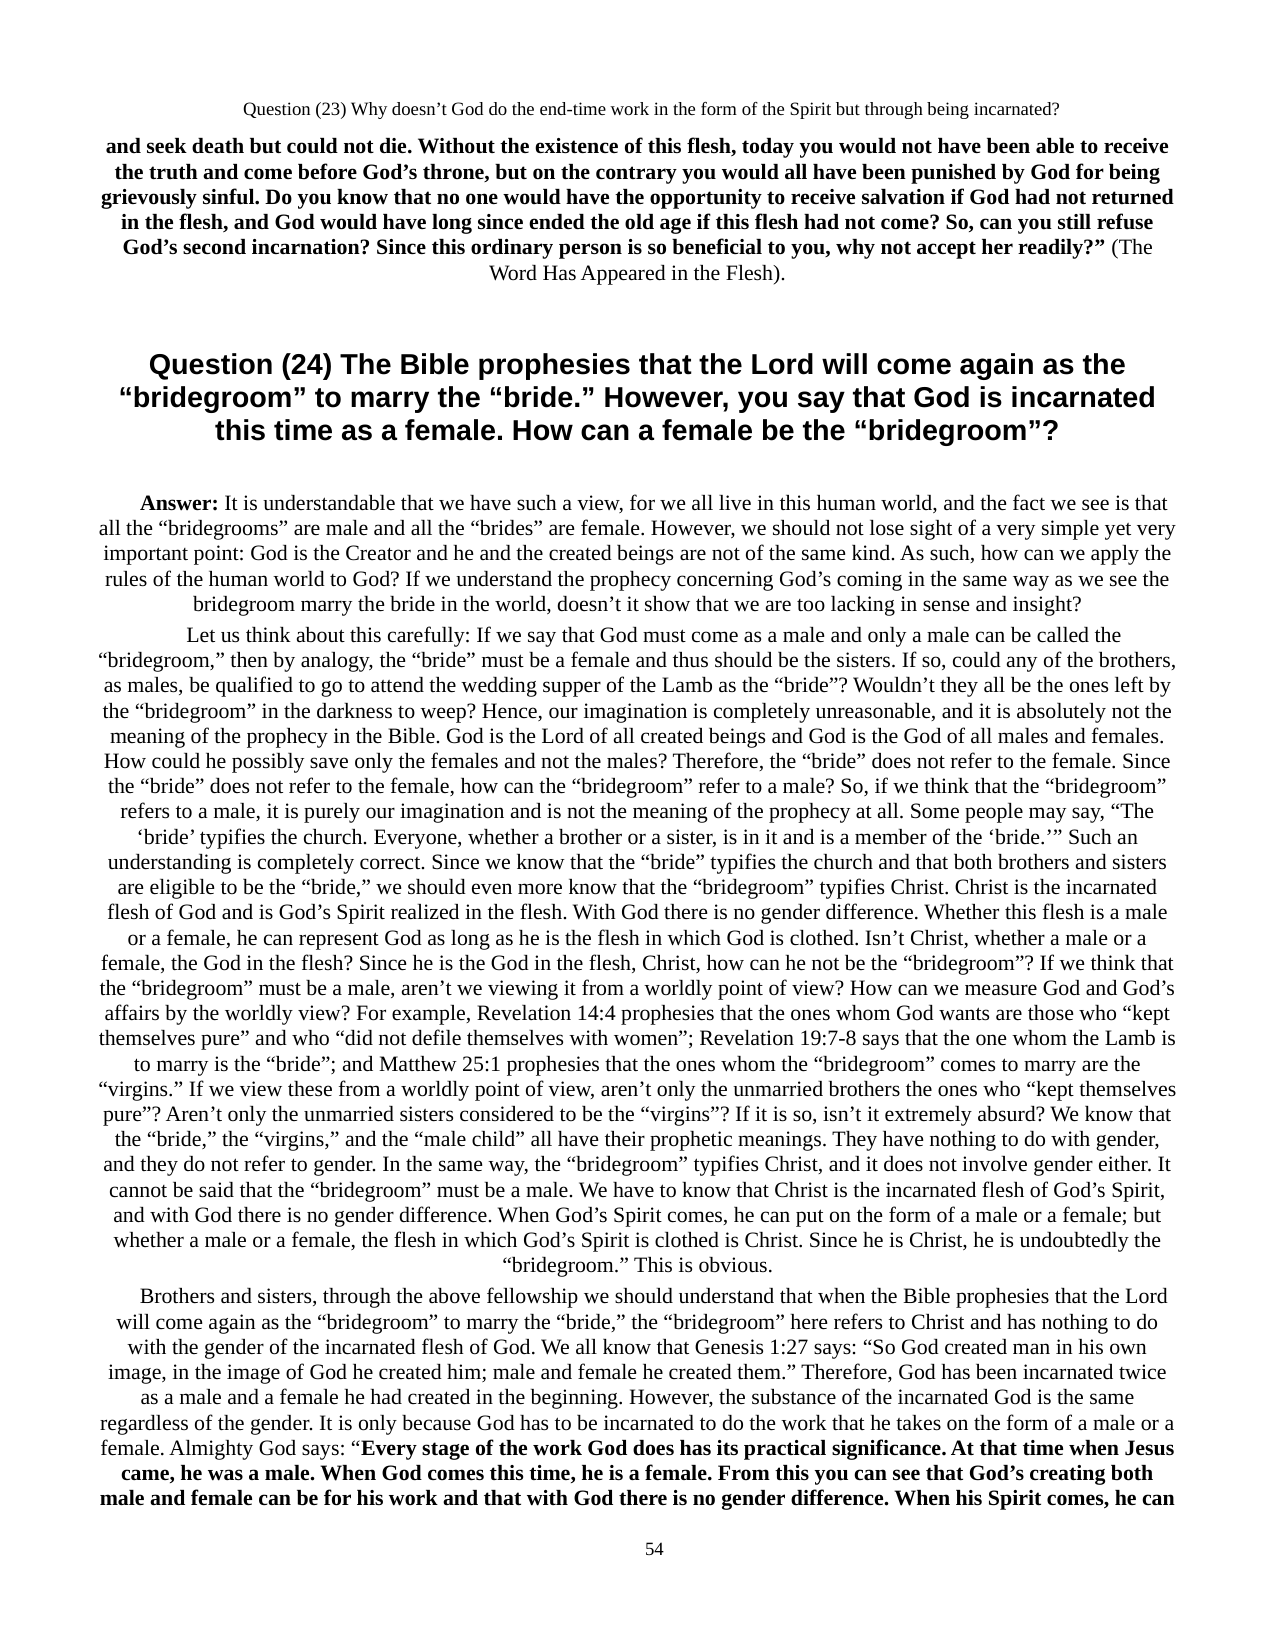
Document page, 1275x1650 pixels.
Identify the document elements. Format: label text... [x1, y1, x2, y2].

text and seek death but could not die. Without the existence of this flesh, today you would not have been able to receive the truth and come before God’s throne, but on the contrary you would all have been punished by God for being grievously sinful. Do you know that no one would have the opportunity to receive salvation if God had not returned in the flesh, and God would have long since ended the old age if this flesh had not come? So, can you still refuse God’s second incarnation? Since this ordinary person is so beneficial to you, why not accept her readily?” (The Word Has Appeared in the Flesh). [97, 133, 1177, 285]
subtitle Question (24) The Bible prophesies that the Lord will come again as the “bridegroom” to marry the “bride.” However, you say that God is incarnated this time as a female. How can a female be the “bridegroom”? [97, 347, 1177, 446]
text Answer: It is understandable that we have such a view, for we all live in this human world, and the fact we see is that all the “bridegrooms” are male and all the “brides” are female. However, we should not lose sight of a very simple yet very important point: God is the Creator and he and the created beings are not of the same kind. As such, how can we apply the rules of the human world to God? If we understand the prophecy concerning God’s coming in the same way as we see the bridegroom marry the bride in the world, doesn’t it show that we are too lacking in sense and insight? [97, 490, 1177, 616]
text Let us think about this carefully: If we say that God must come as a male and only a male can be called the “bridegroom,” then by analogy, the “bride” must be a female and thus should be the sisters. If so, could any of the brothers, as males, be qualified to go to attend the wedding supper of the Lamb as the “bride”? Wouldn’t they all be the ones left by the “bridegroom” in the darkness to weep? Hence, our imagination is completely unreasonable, and it is absolutely not the meaning of the prophecy in the Bible. God is the Lord of all created beings and God is the God of all males and females. How could he possibly save only the females and not the males? Therefore, the “bride” does not refer to the female. Since the “bride” does not refer to the female, how can the “bridegroom” refer to a male? So, if we think that the “bridegroom” refers to a male, it is purely our imagination and is not the meaning of the prophecy at all. Some people may say, “The ‘bride’ typifies the church. Everyone, whether a brother or a sister, is in it and is a member of the ‘bride.’” Such an understanding is completely correct. Since we know that the “bride” typifies the church and that both brothers and sisters are eligible to be the “bride,” we should even more know that the “bridegroom” typifies Christ. Christ is the incarnated flesh of God and is God’s Spirit realized in the flesh. With God there is no gender difference. Whether this flesh is a male or a female, he can represent God as long as he is the flesh in which God is clothed. Isn’t Christ, whether a male or a female, the God in the flesh? Since he is the God in the flesh, Christ, how can he not be the “bridegroom”? If we think that the “bridegroom” must be a male, aren’t we viewing it from a worldly point of view? How can we measure God and God’s affairs by the worldly view? For example, Revelation 14:4 prophesies that the ones whom God wants are those who “kept themselves pure” and who “did not defile themselves with women”; Revelation 19:7-8 says that the one whom the Lamb is to marry is the “bride”; and Matthew 25:1 prophesies that the ones whom the “bridegroom” comes to marry are the “virgins.” If we view these from a worldly point of view, aren’t only the unmarried brothers the ones who “kept themselves pure”? Aren’t only the unmarried sisters considered to be the “virgins”? If it is so, isn’t it extremely absurd? We know that the “bride,” the “virgins,” and the “male child” all have their prophetic meanings. They have nothing to do with gender, and they do not refer to gender. In the same way, the “bridegroom” typifies Christ, and it does not involve gender either. It cannot be said that the “bridegroom” must be a male. We have to know that Christ is the incarnated flesh of God’s Spirit, and with God there is no gender difference. When God’s Spirit comes, he can put on the form of a male or a female; but whether a male or a female, the flesh in which God’s Spirit is clothed is Christ. Since he is Christ, he is undoubtedly the “bridegroom.” This is obvious. [97, 622, 1177, 1277]
text Brothers and sisters, through the above fellowship we should understand that when the Bible prophesies that the Lord will come again as the “bridegroom” to marry the “bride,” the “bridegroom” here refers to Christ and has nothing to do with the gender of the incarnated flesh of God. We all know that Genesis 1:27 says: “So God created man in his own image, in the image of God he created him; male and female he created them.” Therefore, God has been incarnated twice as a male and a female he had created in the beginning. However, the substance of the incarnated God is the same regardless of the gender. It is only because God has to be incarnated to do the work that he takes on the form of a male or a female. Almighty God says: “Every stage of the work God does has its practical significance. At that time when Jesus came, he was a male. When God comes this time, he is a female. From this you can see that God’s creating both male and female can be for his work and that with God there is no gender difference. When his Spirit comes, he can [97, 1283, 1177, 1510]
